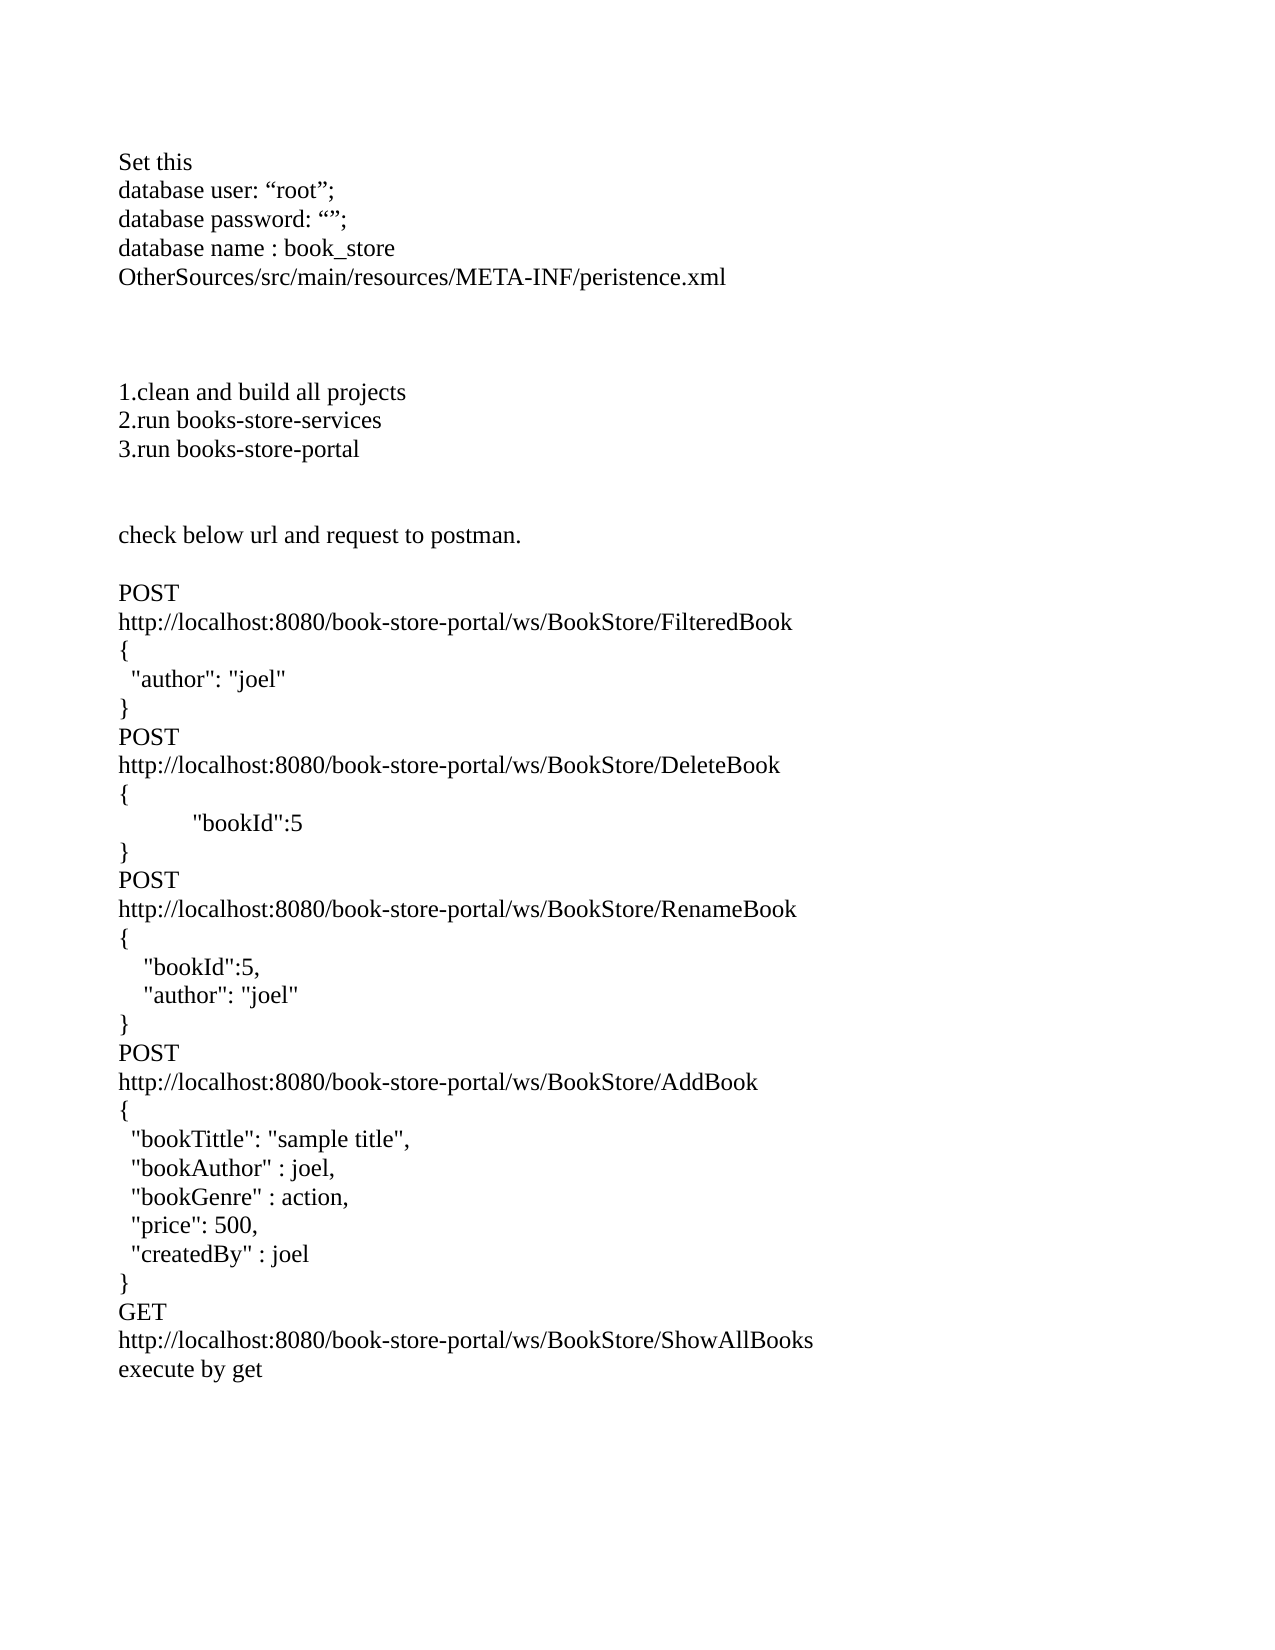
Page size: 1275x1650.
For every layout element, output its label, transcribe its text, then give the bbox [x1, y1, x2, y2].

text database password: “”; [118, 204, 1157, 233]
text http://localhost:8080/book-store-portal/ws/BookStore/DeleteBook [118, 751, 1157, 779]
text "author": "joel" [118, 664, 1157, 693]
text } [118, 1009, 1157, 1038]
text http://localhost:8080/book-store-portal/ws/BookStore/RenameBook [118, 894, 1157, 923]
text POST [118, 722, 1157, 751]
text } [118, 693, 1157, 722]
text database user: “root”; [118, 176, 1157, 204]
text } [118, 837, 1157, 866]
text "createdBy" : joel [118, 1239, 1157, 1268]
text POST [118, 578, 1157, 607]
text http://localhost:8080/book-store-portal/ws/BookStore/ShowAllBooks [118, 1326, 1157, 1354]
text 1.clean and build all projects [118, 377, 1157, 406]
text http://localhost:8080/book-store-portal/ws/BookStore/AddBook [118, 1067, 1157, 1096]
text POST [118, 1038, 1157, 1067]
text } [118, 1268, 1157, 1297]
text { [118, 636, 1157, 664]
text 3.run books-store-portal [118, 434, 1157, 463]
text "bookTittle": "sample title", [118, 1124, 1157, 1153]
text "bookAuthor" : joel, [118, 1153, 1157, 1182]
text "author": "joel" [118, 981, 1157, 1009]
text { [118, 779, 1157, 808]
text Set this [118, 147, 1157, 176]
text "bookGenre" : action, [118, 1182, 1157, 1211]
text "bookId":5 [118, 808, 1157, 837]
text http://localhost:8080/book-store-portal/ws/BookStore/FilteredBook [118, 607, 1157, 636]
text POST [118, 866, 1157, 894]
text GET [118, 1297, 1157, 1326]
text { [118, 923, 1157, 952]
text { [118, 1096, 1157, 1124]
text "price": 500, [118, 1211, 1157, 1239]
text database name : book_store [118, 233, 1157, 262]
text OtherSources/src/main/resources/META-INF/peristence.xml [118, 262, 1157, 291]
text check below url and request to postman. [118, 521, 1157, 549]
text execute by get [118, 1354, 1157, 1383]
text 2.run books-store-services [118, 406, 1157, 434]
text "bookId":5, [118, 952, 1157, 981]
